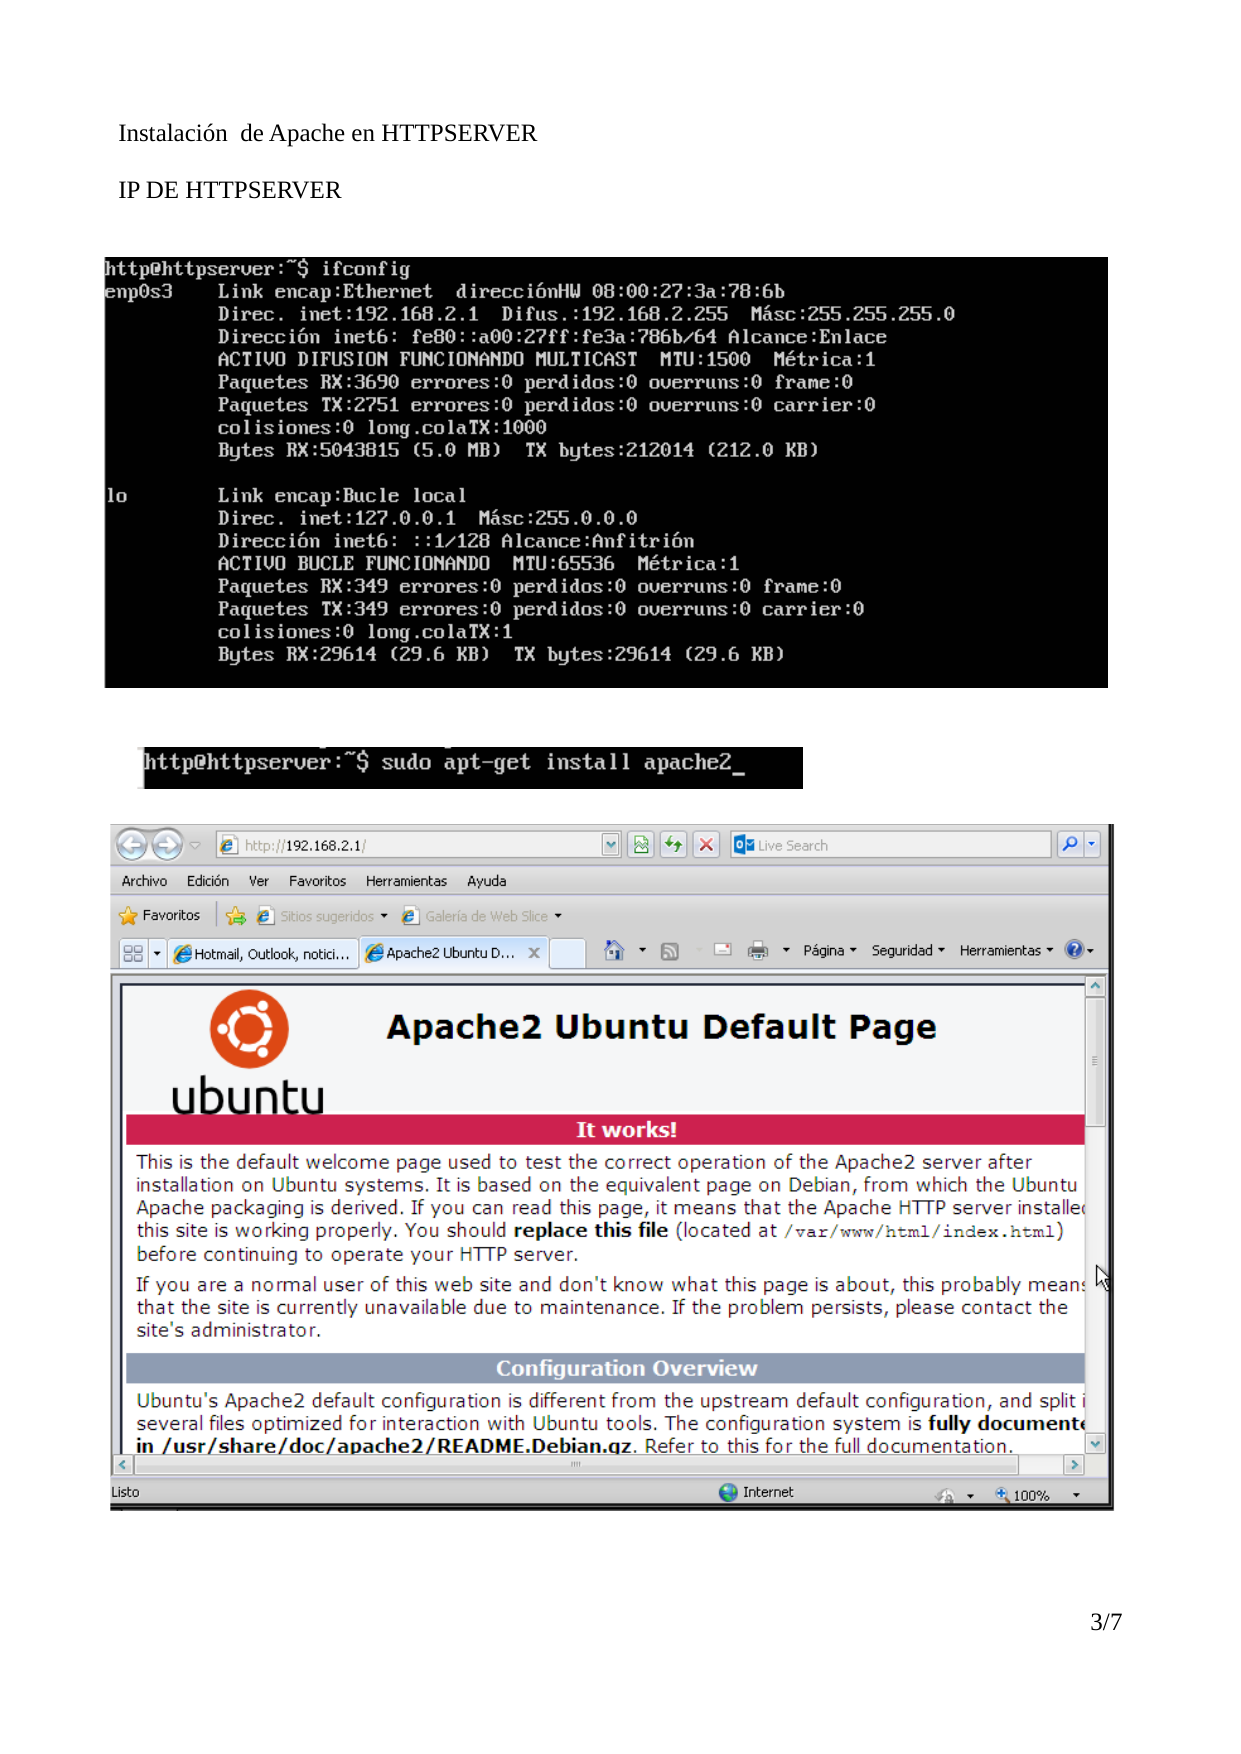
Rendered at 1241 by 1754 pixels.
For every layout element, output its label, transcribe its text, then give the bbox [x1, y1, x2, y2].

picture [137, 747, 803, 789]
text IP DE HTTPSERVER [118, 176, 1122, 204]
picture [110, 824, 1115, 1511]
text Instalación de Apache en HTTPSERVER [118, 118, 1122, 147]
picture [104, 257, 1108, 688]
